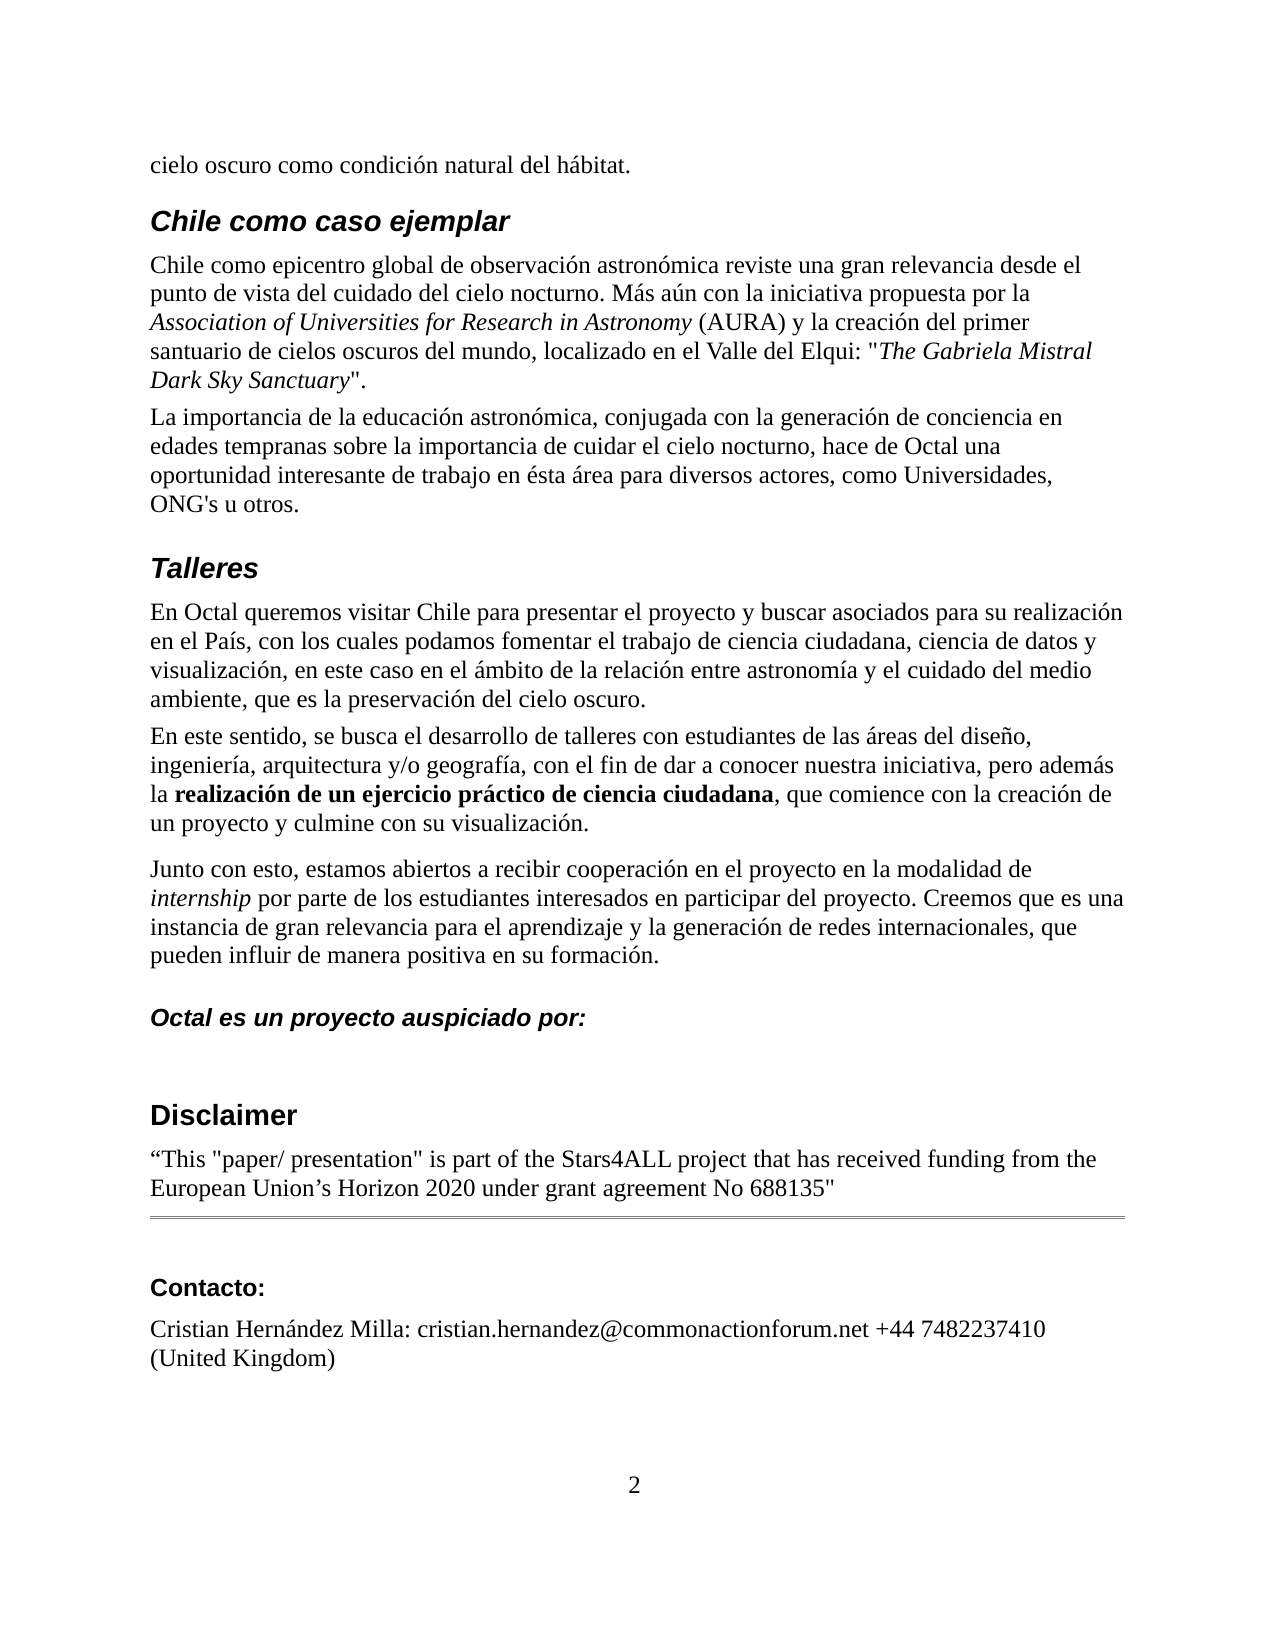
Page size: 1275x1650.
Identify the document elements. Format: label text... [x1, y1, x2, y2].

text Chile como epicentro global de observación astronómica reviste una gran relevancia desde el punto de vista del cuidado del cielo nocturno. Más aún con la iniciativa propuesta por la Association of Universities for Research in Astronomy (AURA) y la creación del primer santuario de cielos oscuros del mundo, localizado en el Valle del Elqui: "The Gabriela Mistral Dark Sky Sanctuary". [150, 250, 1125, 393]
subtitle Contacto: [150, 1273, 1125, 1301]
text La importancia de la educación astronómica, conjugada con la generación de conciencia en edades tempranas sobre la importancia de cuidar el cielo nocturno, hace de Octal una oportunidad interesante de trabajo en ésta área para diversos actores, como Universidades, ONG's u otros. [150, 402, 1125, 517]
text Cristian Hernández Milla: cristian.hernandez@commonactionforum.net +44 7482237410 (United Kingdom) [150, 1314, 1125, 1371]
subtitle Talleres [150, 551, 1125, 585]
text En este sentido, se busca el desarrollo de talleres con estudiantes de las áreas del diseño, ingeniería, arquitectura y/o geografía, con el fin de dar a conocer nuestra iniciativa, pero además la realización de un ejercicio práctico de ciencia ciudadana, que comience con la creación de un proyecto y culmine con su visualización. [150, 721, 1125, 836]
subtitle Disclaimer [150, 1098, 1125, 1132]
text “This "paper/ presentation" is part of the Stars4ALL project that has received funding from the European Union’s Horizon 2020 under grant agreement No 688135" [150, 1144, 1125, 1202]
subtitle Octal es un proyecto auspiciado por: [150, 1003, 1125, 1032]
text cielo oscuro como condición natural del hábitat. [150, 150, 1125, 179]
text En Octal queremos visitar Chile para presentar el proyecto y buscar asociados para su realización en el País, con los cuales podamos fomentar el trabajo de ciencia ciudadana, ciencia de datos y visualización, en este caso en el ámbito de la relación entre astronomía y el cuidado del medio ambiente, que es la preservación del cielo oscuro. [150, 597, 1125, 712]
subtitle Chile como caso ejemplar [150, 204, 1125, 237]
text Junto con esto, estamos abiertos a recibir cooperación en el proyecto en la modalidad de internship por parte de los estudiantes interesados en participar del proyecto. Creemos que es una instancia de gran relevancia para el aprendizaje y la generación de redes internacionales, que pueden influir de manera positiva en su formación. [150, 854, 1125, 969]
